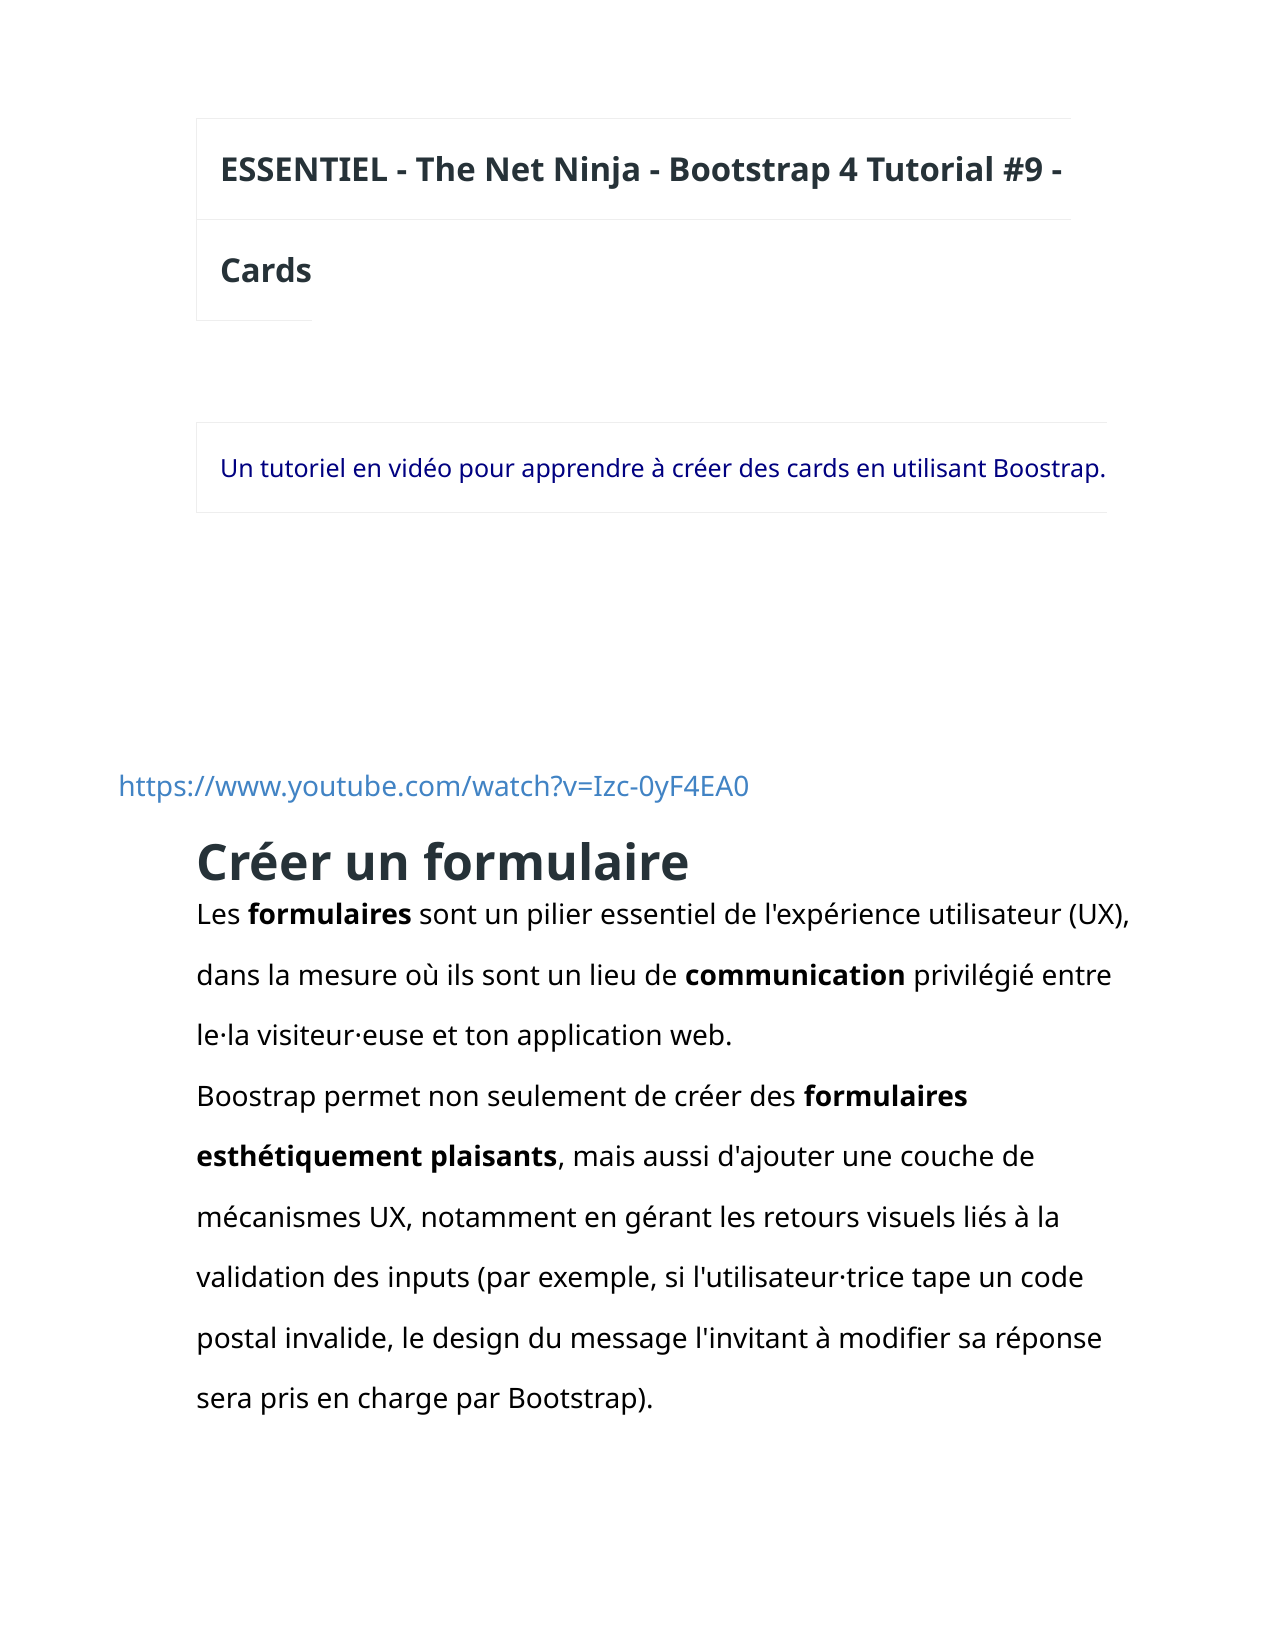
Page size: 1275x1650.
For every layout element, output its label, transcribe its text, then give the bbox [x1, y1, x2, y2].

text Les formulaires sont un pilier essentiel de l'expérience utilisateur (UX), dans la mesure où ils sont un lieu de communication privilégié entre le·la visiteur·euse et ton application web. [196, 895, 1157, 1054]
text Un tutoriel en vidéo pour apprendre à créer des cards en utilisant Boostrap. [197, 422, 1157, 512]
text https://www.youtube.com/watch?v=Izc-0yF4EA0 [118, 766, 1157, 804]
text Boostrap permet non seulement de créer des formulaires esthétiquement plaisants, mais aussi d'ajouter une couche de mécanismes UX, notamment en gérant les retours visuels liés à la validation des inputs (par exemple, si l'utilisateur·trice tape un code postal invalide, le design du message l'invitant à modifier sa réponse sera pris en charge par Bootstrap). [196, 1076, 1157, 1417]
subtitle Créer un formulaire [196, 827, 1157, 895]
subtitle ESSENTIEL - The Net Ninja - Bootstrap 4 Tutorial #9 - Cards [197, 118, 1157, 320]
